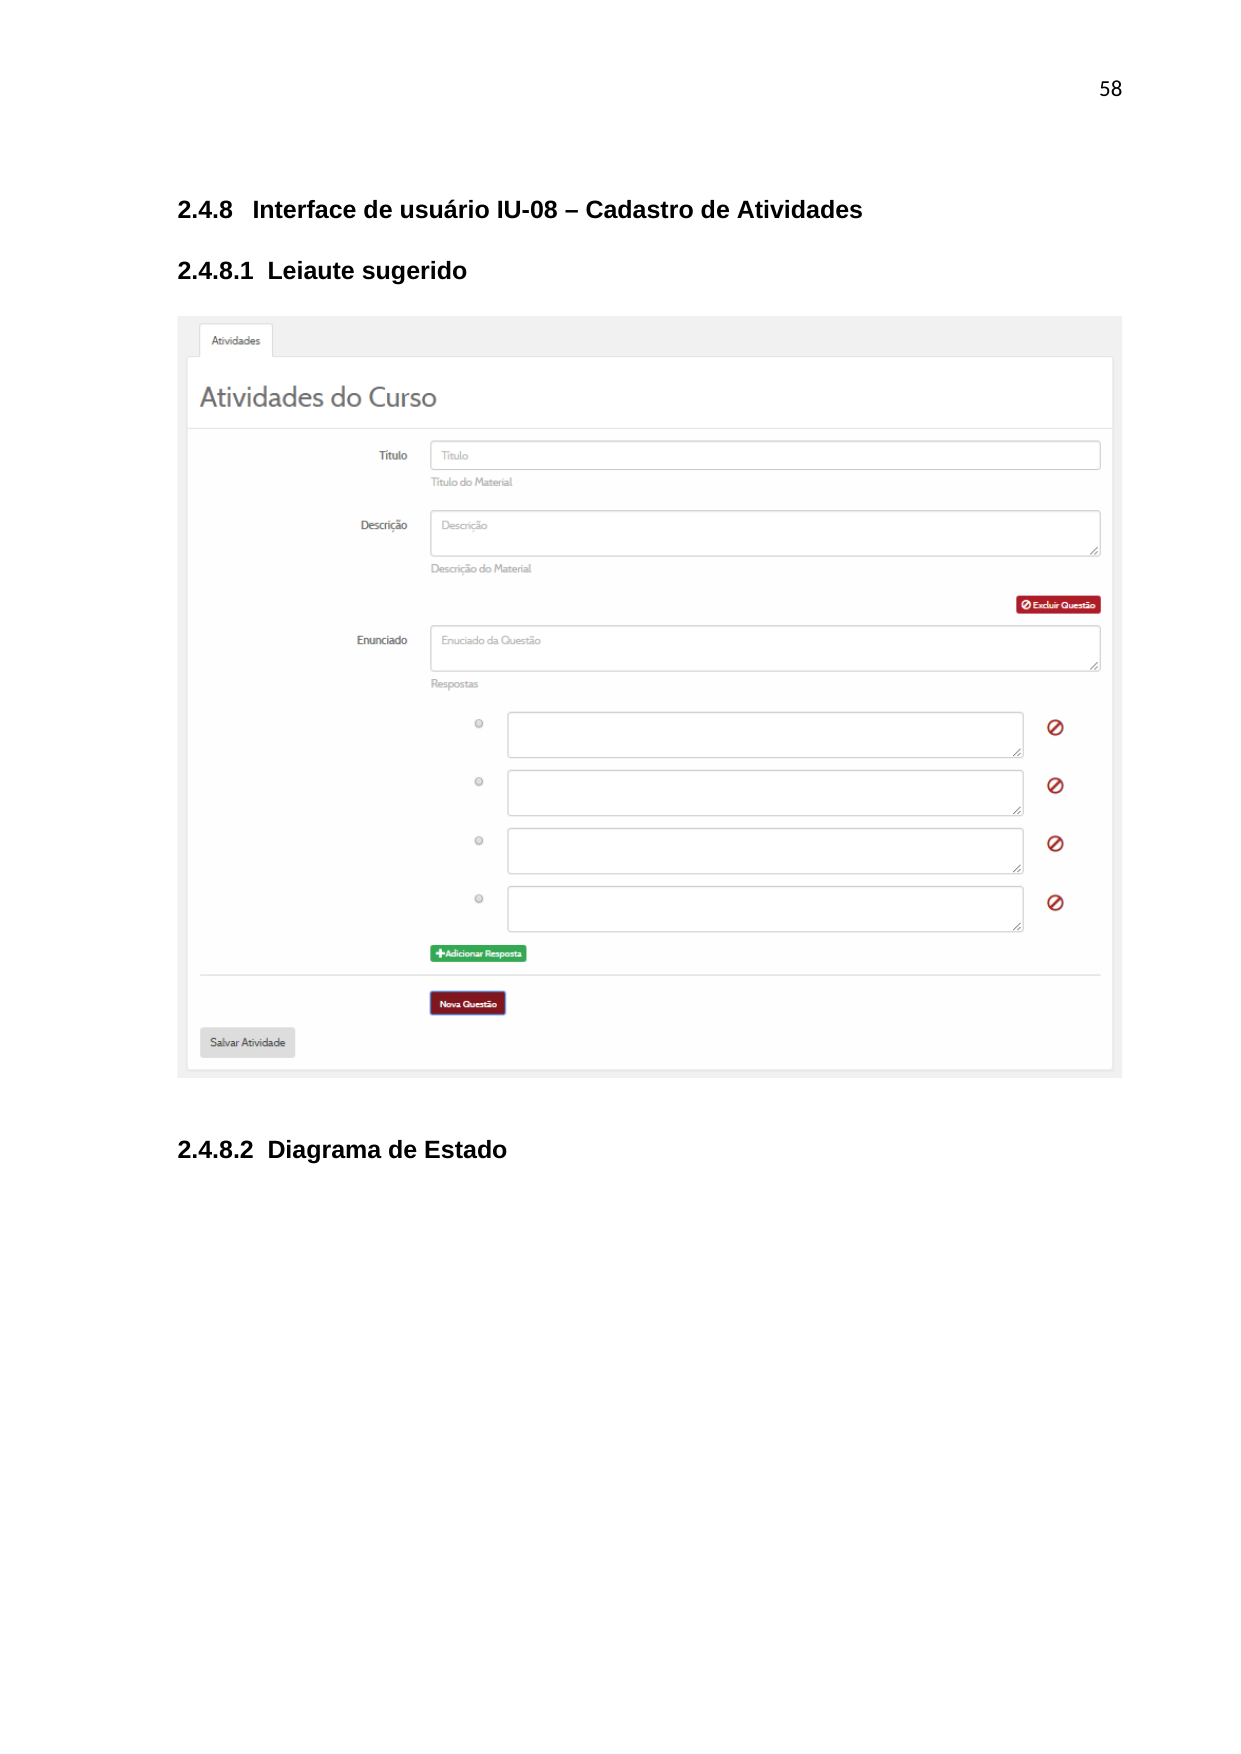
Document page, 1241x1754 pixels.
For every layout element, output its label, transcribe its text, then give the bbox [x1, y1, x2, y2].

subtitle Diagrama de Estado [177, 1135, 1122, 1163]
picture [177, 316, 1123, 1078]
subtitle Leiaute sugerido [177, 256, 1122, 284]
subtitle Interface de usuário IU-08 – Cadastro de Atividades [177, 195, 1122, 224]
